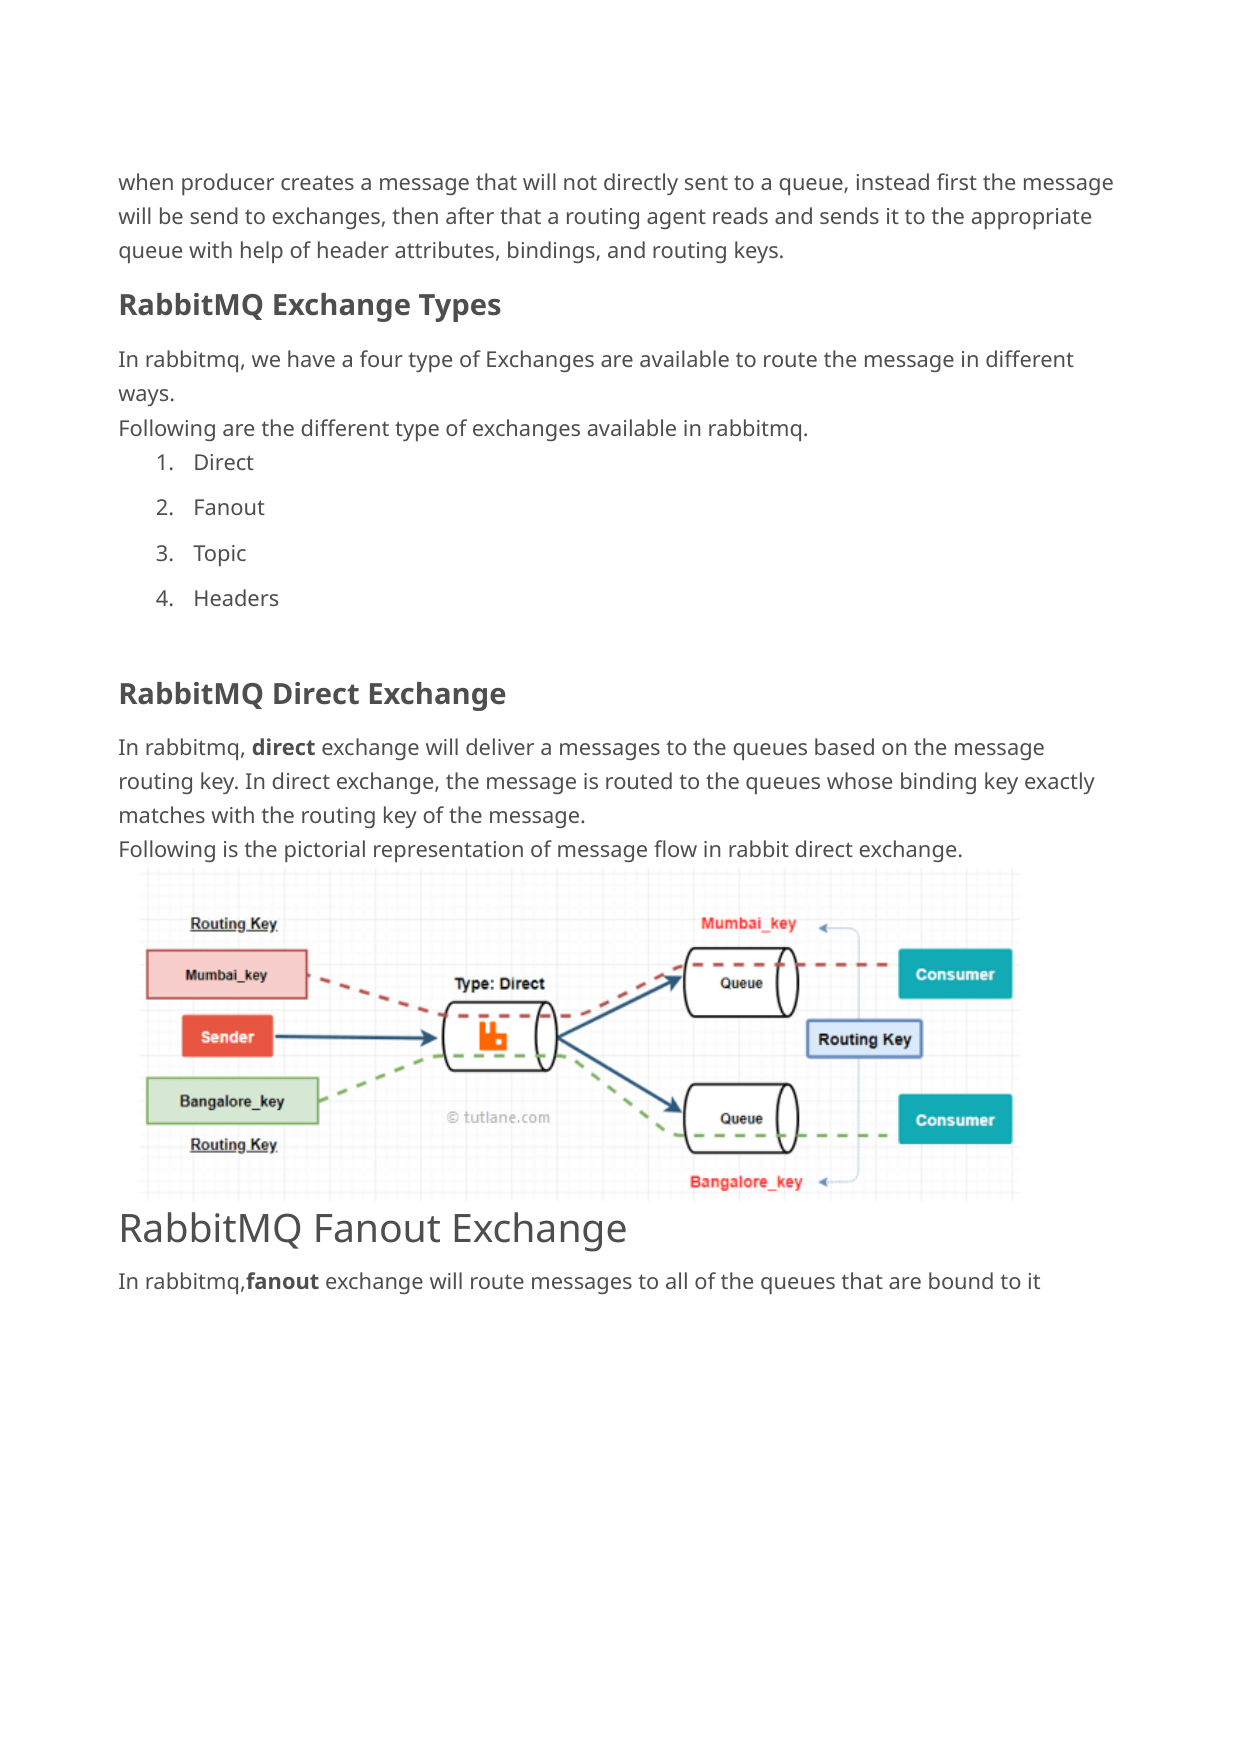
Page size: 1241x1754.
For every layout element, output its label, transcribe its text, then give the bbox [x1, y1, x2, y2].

picture [139, 868, 1020, 1201]
subtitle RabbitMQ Fanout Exchange [118, 889, 1122, 1253]
text Following is the pictorial representation of message flow in rabbit direct exchange. [118, 834, 1122, 864]
text Following are the different type of exchanges available in rabbitmq. [118, 412, 1122, 442]
text In rabbitmq,fanout exchange will route messages to all of the queues that are bound to it [118, 1266, 1122, 1296]
list Headers [156, 583, 1122, 613]
text when producer creates a message that will not directly sent to a queue, instead first the message will be send to exchanges, then after that a routing agent reads and sends it to the appropriate queue with help of header attributes, bindings, and routing keys. [118, 167, 1122, 265]
list Topic [156, 537, 1122, 567]
list Direct [156, 447, 1122, 476]
text In rabbitmq, direct exchange will deliver a messages to the queues based on the message routing key. In direct exchange, the message is routed to the queues whose binding key exactly matches with the routing key of the message. [118, 731, 1122, 829]
list Fanout [156, 492, 1122, 522]
text RabbitMQ Exchange Types [118, 284, 1122, 324]
subtitle RabbitMQ Direct Exchange [118, 647, 1122, 713]
text In rabbitmq, we have a four type of Exchanges are available to route the message in different ways. [118, 344, 1122, 408]
